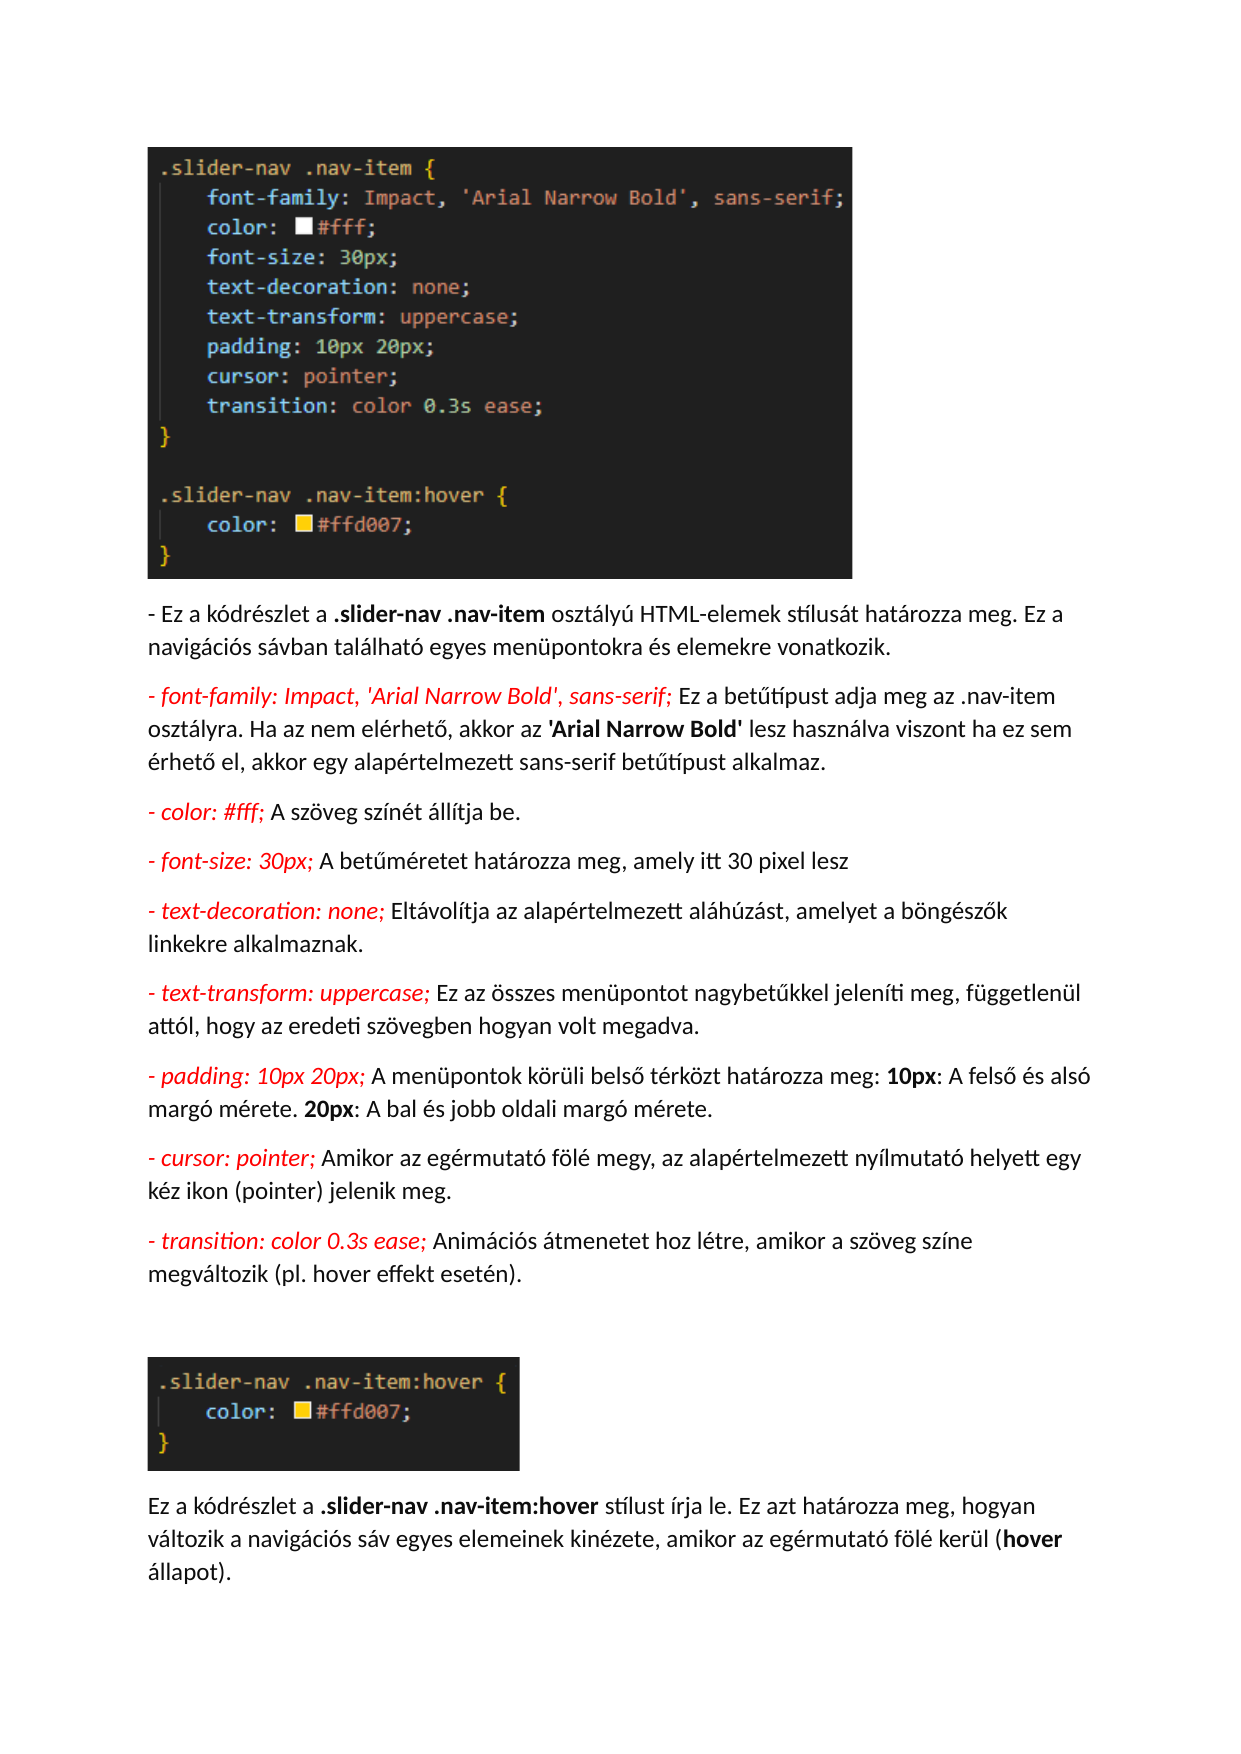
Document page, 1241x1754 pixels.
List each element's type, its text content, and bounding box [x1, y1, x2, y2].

text - Ez a kódrészlet a .slider-nav .nav-item osztályú HTML-elemek stílusát határozza meg. Ez a navigációs sávban található egyes menüpontokra és elemekre vonatkozik. [148, 598, 1093, 661]
picture [147, 1357, 520, 1471]
text - transition: color 0.3s ease; Animációs átmenetet hoz létre, amikor a szöveg színe megváltozik (pl. hover effekt esetén). [148, 1225, 1093, 1288]
text - padding: 10px 20px; A menüpontok körüli belső térközt határozza meg: 10px: A felső és alsó margó mérete. 20px: A bal és jobb oldali margó mérete. [148, 1060, 1093, 1123]
text - color: #fff; A szöveg színét állítja be. [148, 796, 1093, 826]
text - cursor: pointer; Amikor az egérmutató fölé megy, az alapértelmezett nyílmutató helyett egy kéz ikon (pointer) jelenik meg. [148, 1142, 1093, 1206]
text - font-family: Impact, 'Arial Narrow Bold', sans-serif; Ez a betűtípust adja meg az .nav-item osztályra. Ha az nem elérhető, akkor az 'Arial Narrow Bold' lesz használva viszont ha ez sem érhető el, akkor egy alapértelmezett sans-serif betűtípust alkalmaz. [148, 680, 1093, 777]
picture [147, 147, 853, 579]
text - text-transform: uppercase; Ez az összes menüpontot nagybetűkkel jeleníti meg, függetlenül attól, hogy az eredeti szövegben hogyan volt megadva. [148, 977, 1093, 1041]
text - font-size: 30px; A betűméretet határozza meg, amely itt 30 pixel lesz [148, 845, 1093, 876]
text - text-decoration: none; Eltávolítja az alapértelmezett aláhúzást, amelyet a böngészők linkekre alkalmaznak. [148, 895, 1093, 958]
text Ez a kódrészlet a .slider-nav .nav-item:hover stílust írja le. Ez azt határozza meg, hogyan változik a navigációs sáv egyes elemeinek kinézete, amikor az egérmutató fölé kerül (hover állapot). [148, 1490, 1093, 1586]
